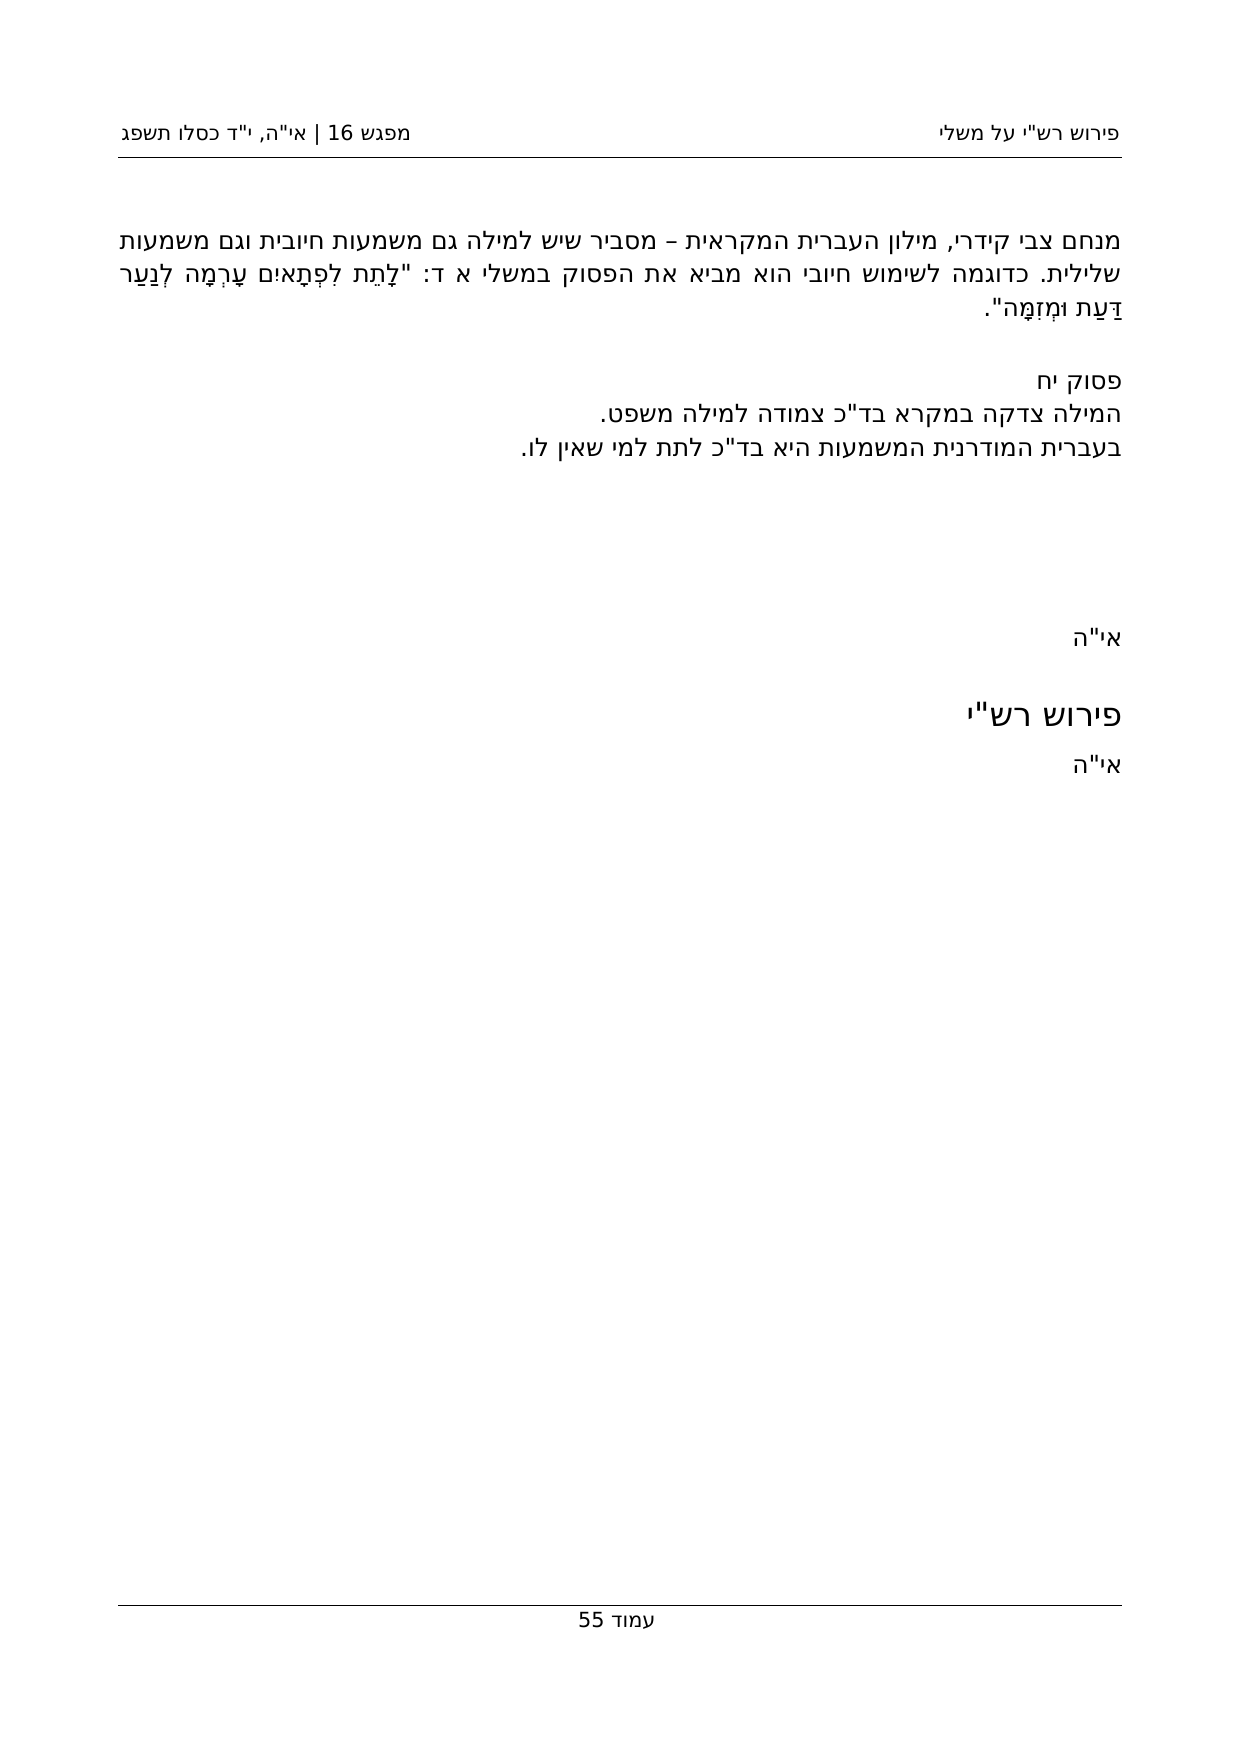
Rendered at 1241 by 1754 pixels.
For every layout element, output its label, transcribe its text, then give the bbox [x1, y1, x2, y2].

text אי"ה [118, 750, 1122, 779]
text בעברית המודרנית המשמעות היא בד"כ לתת למי שאין לו. [118, 433, 1122, 462]
text פסוק יח [118, 366, 1122, 395]
text פירוש רש"י [118, 696, 1122, 735]
text המילה צדקה במקרא בד"כ צמודה למילה משפט. [118, 399, 1122, 429]
text אי"ה [118, 623, 1122, 652]
text מנחם צבי קידרי, מילון העברית המקראית – מסביר שיש למילה גם משמעות חיובית וגם משמעות שלילית. כדוגמה לשימוש חיובי הוא מביא את הפסוק במשלי א ד: "לָתֵת לִפְתָאיִם עָרְמָה לְנַעַר דַּעַת וּמְזִמָּה". [118, 226, 1122, 322]
